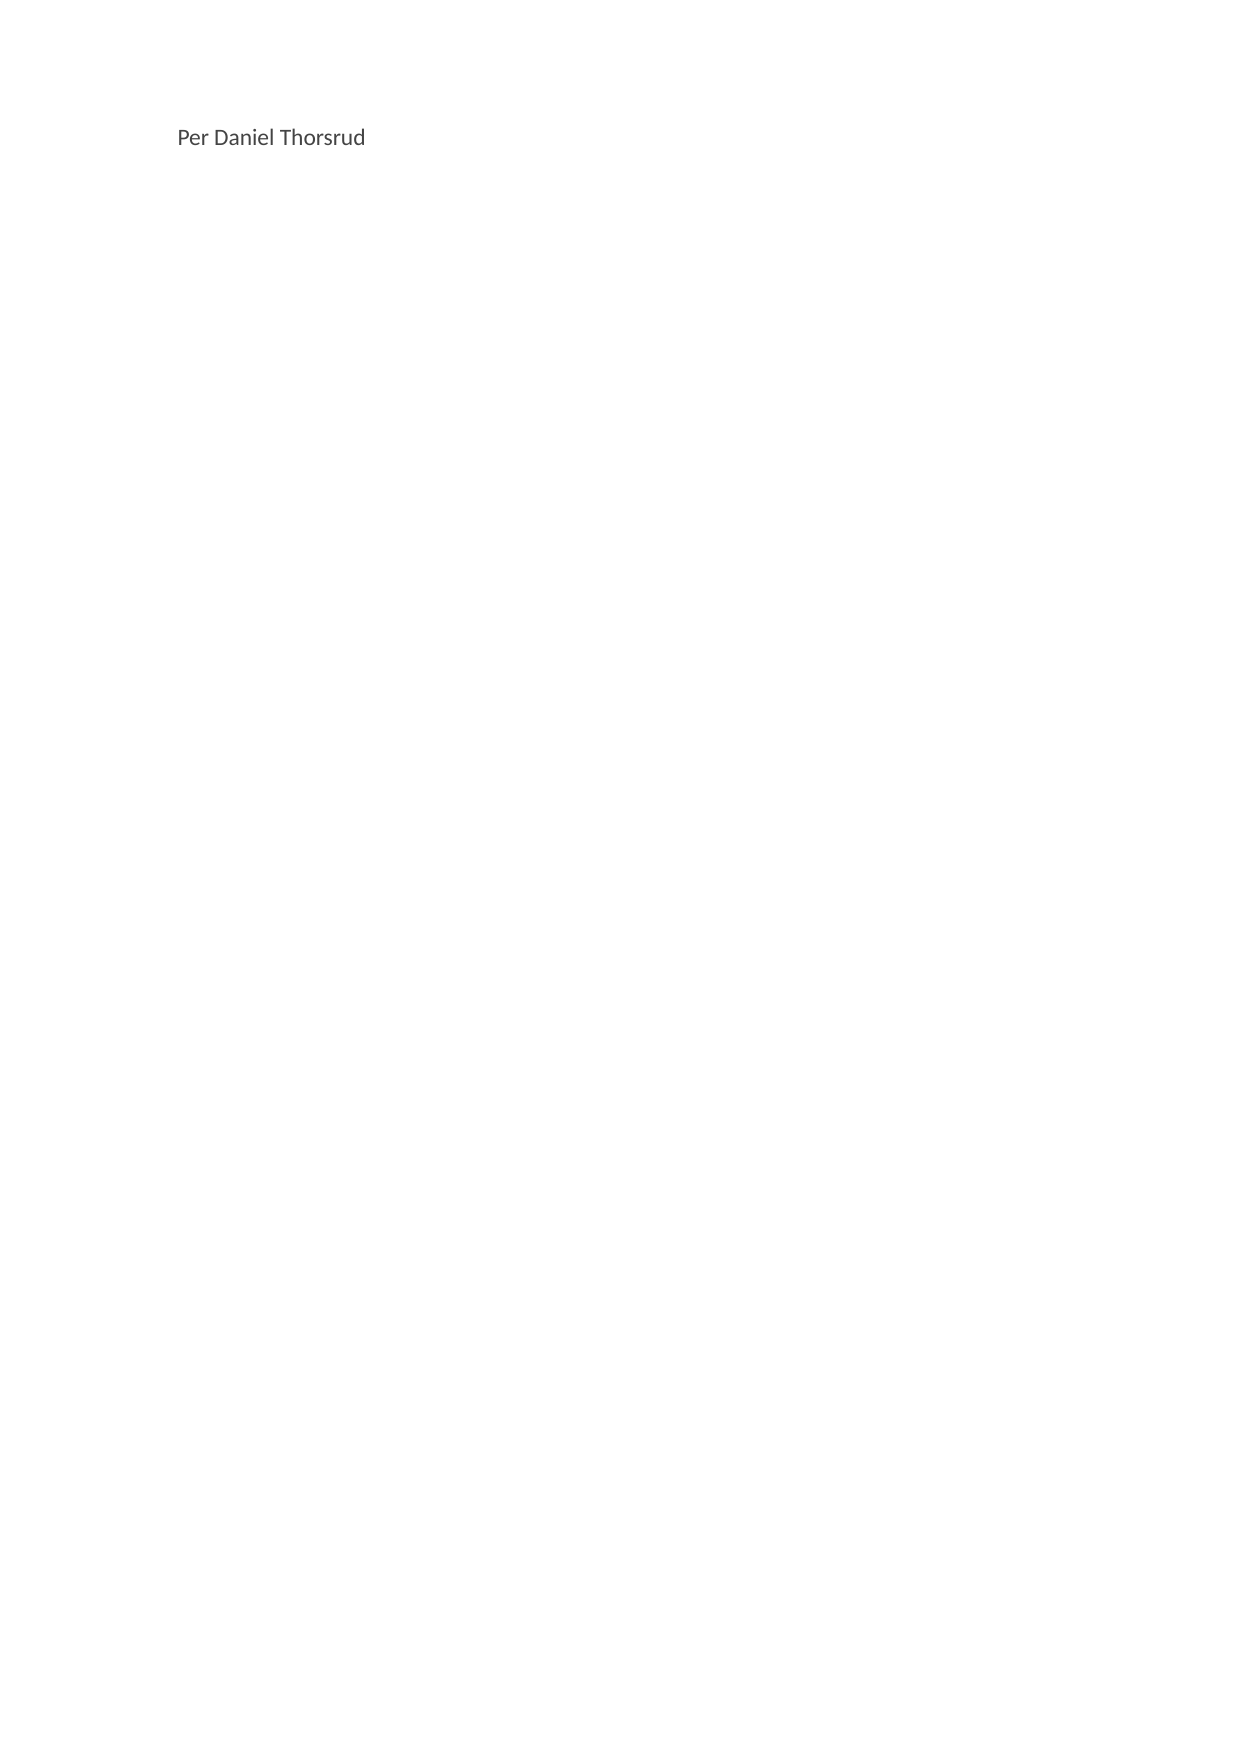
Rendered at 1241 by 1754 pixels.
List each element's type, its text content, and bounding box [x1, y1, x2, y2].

text Per Daniel Thorsrud [177, 118, 1063, 151]
